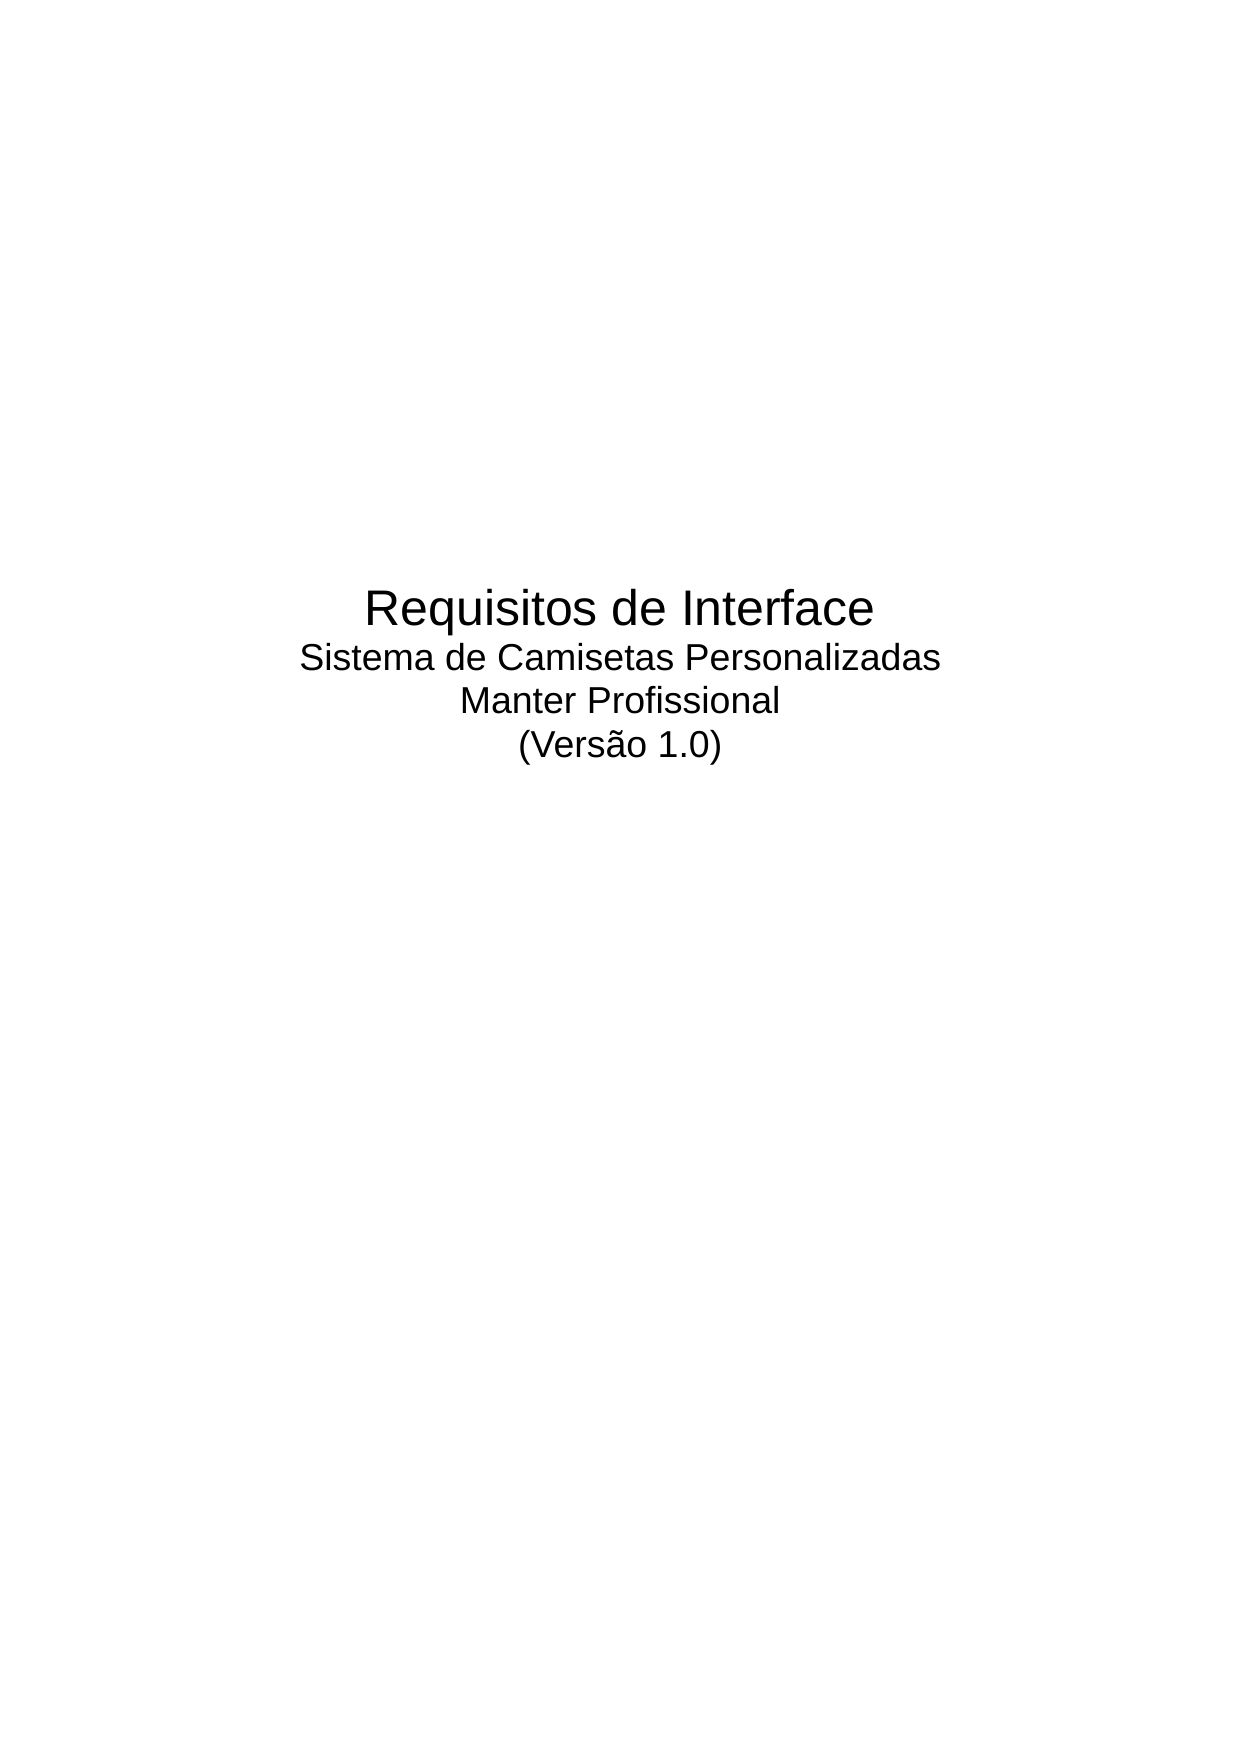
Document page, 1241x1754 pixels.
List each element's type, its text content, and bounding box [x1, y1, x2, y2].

text Requisitos de Interface [118, 578, 1122, 636]
text Sistema de Camisetas Personalizadas [118, 636, 1122, 679]
text Manter Profissional [118, 679, 1122, 722]
text (Versão 1.0) [118, 722, 1122, 765]
